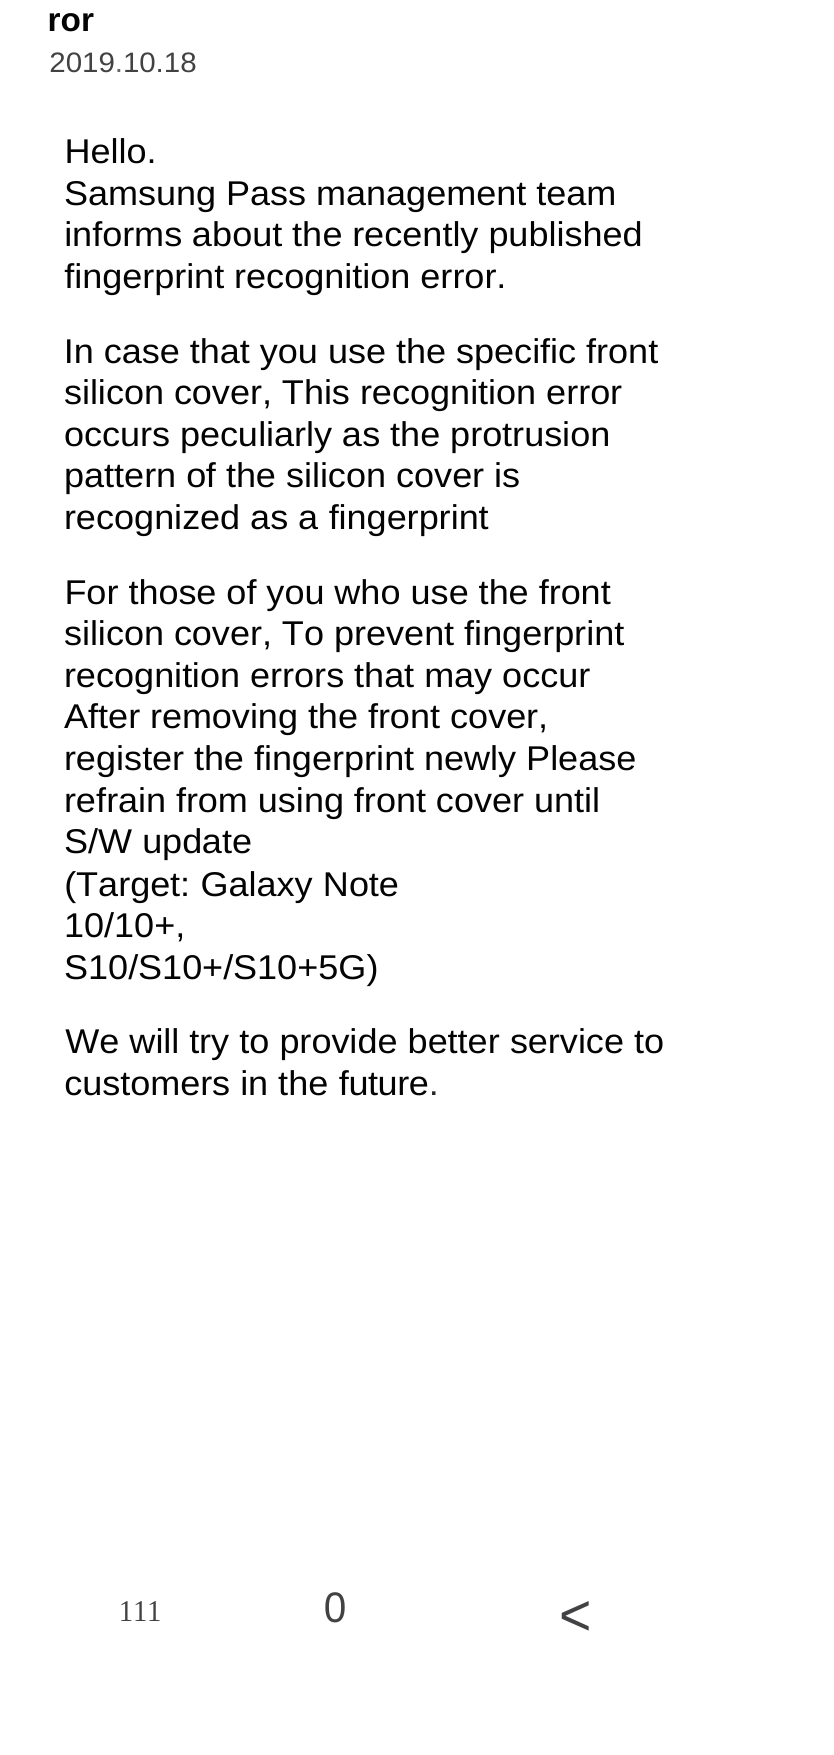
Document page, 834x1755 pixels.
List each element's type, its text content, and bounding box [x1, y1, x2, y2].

text 111 0 < [35, 1568, 675, 1647]
text We will try to provide better service to customers in the future. [64, 1021, 680, 1103]
text In case that you use the specific front silicon cover, This recognition error occurs peculiarly as the protrusion pattern of the silicon cover is recognized as a fingerprint [64, 331, 668, 537]
text (Target: Galaxy Note 10/10+, S10/S10+/S10+5G) [64, 864, 410, 987]
text ror [47, 0, 680, 38]
text For those of you who use the front silicon cover, To prevent fingerprint recognition errors that may occur After removing the front cover, register the fingerprint newly Please refrain from using front cover until S/W update [64, 572, 668, 861]
text Samsung Pass management team informs about the recently published fingerprint recognition error. [64, 173, 680, 296]
text 2019.10.18 [49, 46, 680, 79]
text Hello. [64, 131, 680, 170]
